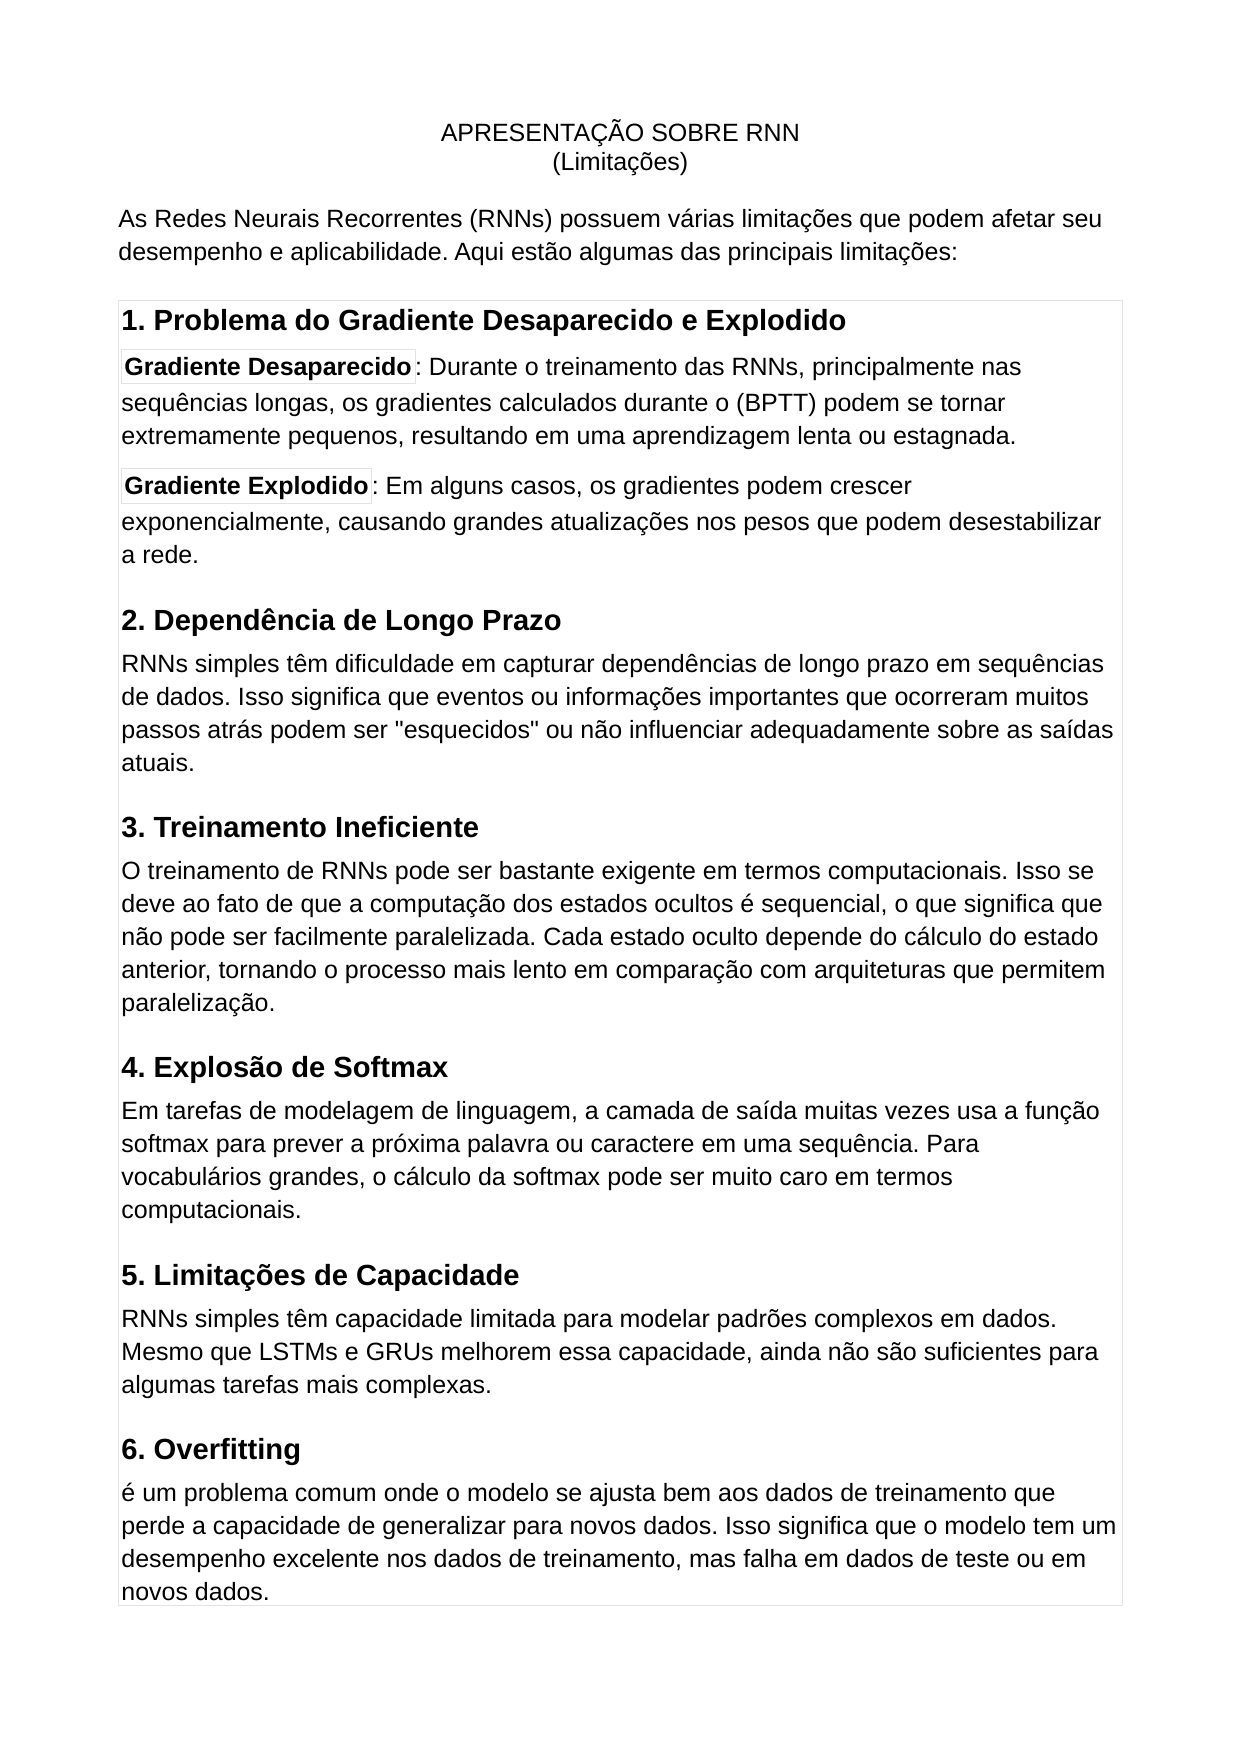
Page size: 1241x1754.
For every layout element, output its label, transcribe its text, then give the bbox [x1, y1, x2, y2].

text RNNs simples têm dificuldade em capturar dependências de longo prazo em sequências de dados. Isso significa que eventos ou informações importantes que ocorreram muitos passos atrás podem ser "esquecidos" ou não influenciar adequadamente sobre as saídas atuais. [119, 646, 1122, 776]
subtitle 6. Overfitting [119, 1429, 1122, 1465]
text RNNs simples têm capacidade limitada para modelar padrões complexos em dados. Mesmo que LSTMs e GRUs melhorem essa capacidade, ainda não são suficientes para algumas tarefas mais complexas. [119, 1301, 1122, 1398]
text O treinamento de RNNs pode ser bastante exigente em termos computacionais. Isso se deve ao fato de que a computação dos estados ocultos é sequencial, o que significa que não pode ser facilmente paralelizada. Cada estado oculto depende do cálculo do estado anterior, tornando o processo mais lento em comparação com arquiteturas que permitem paralelização. [119, 853, 1122, 1017]
text Gradiente Desaparecido: Durante o treinamento das RNNs, principalmente nas sequências longas, os gradientes calculados durante o (BPTT) podem se tornar extremamente pequenos, resultando em uma aprendizagem lenta ou estagnada. [119, 346, 1122, 449]
text Gradiente Explodido: Em alguns casos, os gradientes podem crescer exponencialmente, causando grandes atualizações nos pesos que podem desestabilizar a rede. [119, 465, 1122, 569]
text Em tarefas de modelagem de linguagem, a camada de saída muitas vezes usa a função softmax para prever a próxima palavra ou caractere em uma sequência. Para vocabulários grandes, o cálculo da softmax pode ser muito caro em termos computacionais. [119, 1093, 1122, 1224]
text (Limitações) [118, 147, 1122, 176]
subtitle 2. Dependência de Longo Prazo [119, 599, 1122, 636]
text As Redes Neurais Recorrentes (RNNs) possuem várias limitações que podem afetar seu desempenho e aplicabilidade. Aqui estão algumas das principais limitações: [118, 204, 1122, 266]
subtitle 1. Problema do Gradiente Desaparecido e Explodido [119, 301, 1122, 336]
subtitle 4. Explosão de Softmax [119, 1047, 1122, 1084]
subtitle 5. Limitações de Capacidade [119, 1254, 1122, 1291]
text APRESENTAÇÃO SOBRE RNN [118, 118, 1122, 147]
text é um problema comum onde o modelo se ajusta bem aos dados de treinamento que perde a capacidade de generalizar para novos dados. Isso significa que o modelo tem um desempenho excelente nos dados de treinamento, mas falha em dados de teste ou em novos dados. [119, 1475, 1122, 1605]
subtitle 3. Treinamento Ineficiente [119, 807, 1122, 843]
